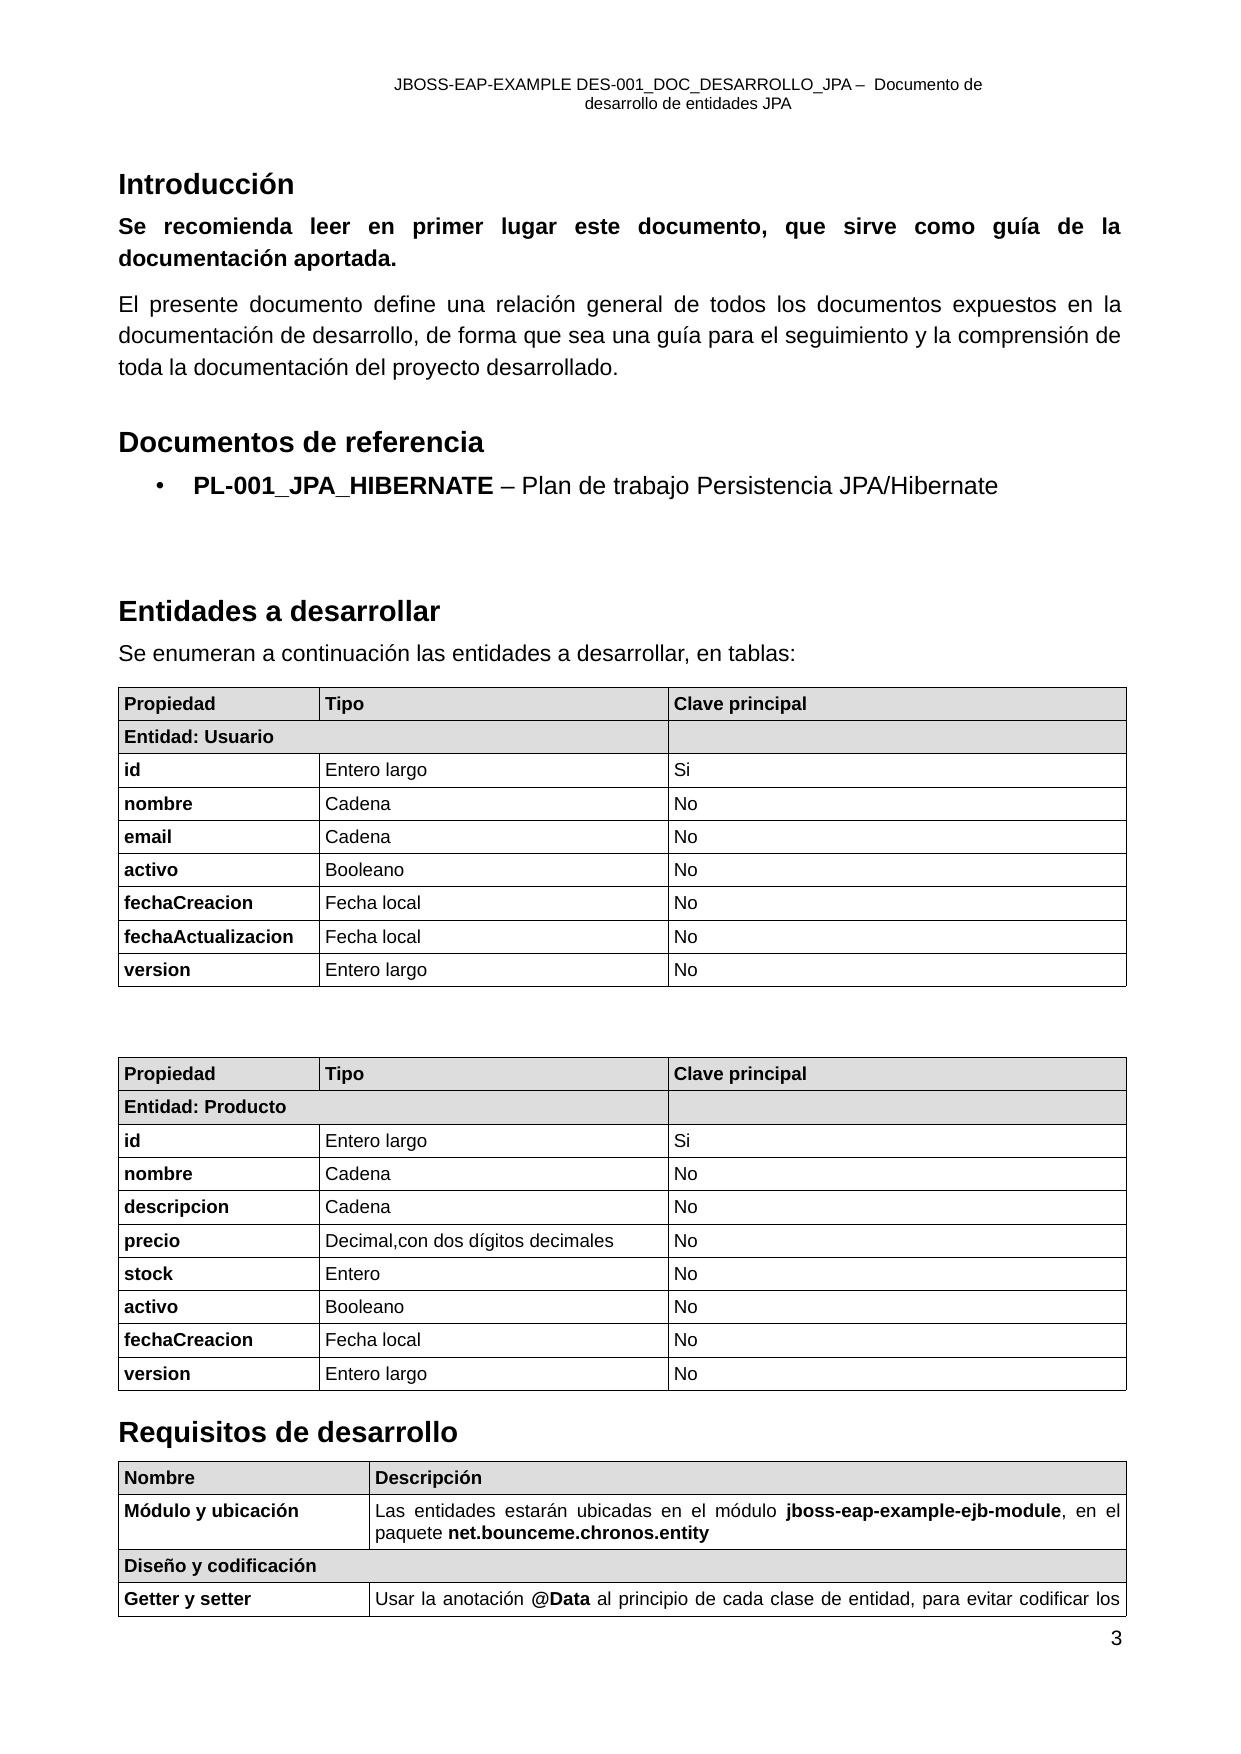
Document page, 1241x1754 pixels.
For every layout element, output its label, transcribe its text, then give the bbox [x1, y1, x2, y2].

table_cell Si [669, 1125, 1126, 1157]
table_header Tipo [320, 688, 668, 720]
table_cell Entero largo [320, 1125, 668, 1157]
table_header Propiedad [119, 688, 319, 720]
table_cell No [669, 788, 1126, 820]
table_cell [669, 721, 1126, 753]
table_cell descripcion [119, 1191, 319, 1224]
table_cell Cadena [320, 788, 668, 820]
table_header Clave principal [669, 688, 1126, 720]
table_header Tipo [320, 1058, 668, 1090]
table_cell Entero largo [320, 1358, 668, 1390]
table_cell id [119, 1125, 319, 1157]
table_cell No [669, 1258, 1126, 1290]
table_cell Las entidades estarán ubicadas en el módulo jboss-eap-example-ejb-module, en el paquete net.bounceme.chronos.entity [370, 1495, 1126, 1549]
table_cell fechaActualizacion [119, 921, 319, 953]
table_cell Módulo y ubicación [119, 1495, 369, 1549]
subtitle Introducción [118, 167, 1122, 201]
table_cell [669, 1091, 1126, 1124]
table_cell fechaCreacion [119, 1324, 319, 1357]
table_cell nombre [119, 788, 319, 820]
table_cell Entero largo [320, 954, 668, 986]
table_cell Fecha local [320, 1324, 668, 1357]
subtitle Requisitos de desarrollo [118, 1415, 1122, 1448]
table_cell Si [669, 754, 1126, 787]
table_cell Fecha local [320, 887, 668, 919]
table_cell Booleano [320, 1291, 668, 1323]
table_header Descripción [370, 1462, 1126, 1494]
table_cell No [669, 1158, 1126, 1190]
table_cell Cadena [320, 1191, 668, 1224]
table_cell Cadena [320, 1158, 668, 1190]
table_cell Diseño y codificación [119, 1550, 1126, 1582]
table_cell Getter y setter [119, 1583, 369, 1616]
table_cell No [669, 887, 1126, 919]
subtitle Documentos de referencia [118, 425, 1122, 459]
table_cell No [669, 1358, 1126, 1390]
table_cell Entero [320, 1258, 668, 1290]
table_cell stock [119, 1258, 319, 1290]
table_cell Booleano [320, 854, 668, 886]
table_cell Entero largo [320, 754, 668, 787]
table_cell No [669, 1225, 1126, 1257]
table_header Propiedad [119, 1058, 319, 1090]
list PL-001_JPA_HIBERNATE – Plan de trabajo Persistencia JPA/Hibernate [156, 471, 1122, 500]
table_header Nombre [119, 1462, 369, 1494]
table_cell activo [119, 854, 319, 886]
table_cell version [119, 954, 319, 986]
table_cell No [669, 821, 1126, 853]
text Se recomienda leer en primer lugar este documento, que sirve como guía de la documentación aportada. [118, 213, 1122, 271]
table_cell Entidad: Producto [119, 1091, 668, 1124]
table_cell id [119, 754, 319, 787]
table_cell Decimal,con dos dígitos decimales [320, 1225, 668, 1257]
table_cell Entidad: Usuario [119, 721, 668, 753]
table_cell No [669, 954, 1126, 986]
table_cell No [669, 854, 1126, 886]
table_cell Fecha local [320, 921, 668, 953]
table_cell activo [119, 1291, 319, 1323]
subtitle Entidades a desarrollar [118, 594, 1122, 628]
table_cell fechaCreacion [119, 887, 319, 919]
table_cell nombre [119, 1158, 319, 1190]
text El presente documento define una relación general de todos los documentos expuestos en la documentación de desarrollo, de forma que sea una guía para el seguimiento y la comprensión de toda la documentación del proyecto desarrollado. [118, 291, 1122, 380]
table_cell email [119, 821, 319, 853]
table_cell No [669, 1191, 1126, 1224]
table_cell Cadena [320, 821, 668, 853]
table_cell No [669, 1324, 1126, 1357]
table_cell Usar la anotación @Data al principio de cada clase de entidad, para evitar codificar los [370, 1583, 1126, 1616]
table_cell precio [119, 1225, 319, 1257]
text Se enumeran a continuación las entidades a desarrollar, en tablas: [118, 640, 1122, 667]
table_cell No [669, 921, 1126, 953]
table_header Clave principal [669, 1058, 1126, 1090]
table_cell No [669, 1291, 1126, 1323]
table_cell version [119, 1358, 319, 1390]
